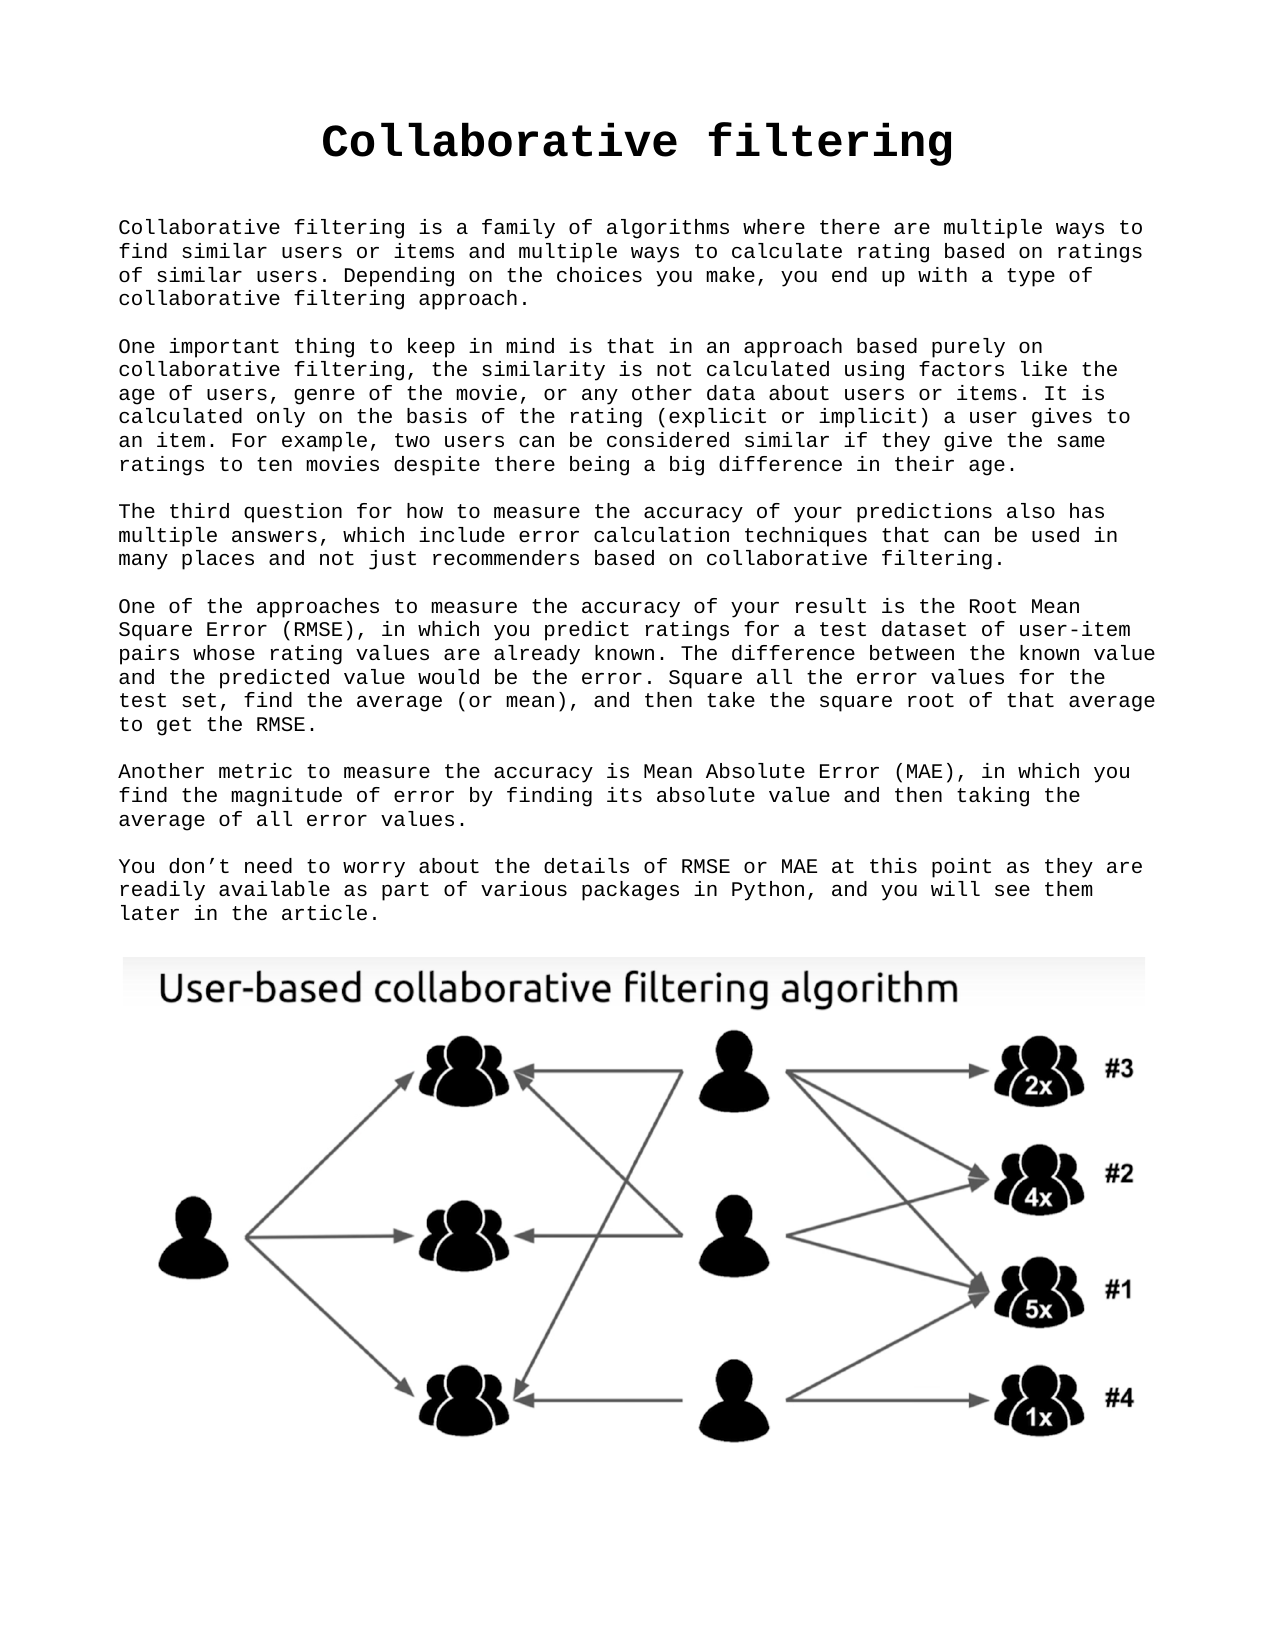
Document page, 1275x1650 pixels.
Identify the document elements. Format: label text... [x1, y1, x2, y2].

picture [122, 957, 1146, 1452]
text One of the approaches to measure the accuracy of your result is the Root Mean Square Error (RMSE), in which you predict ratings for a test dataset of user-item pairs whose rating values are already known. The difference between the known value and the predicted value would be the error. Square all the error values for the test set, find the average (or mean), and then take the square root of that average to get the RMSE. [118, 596, 1157, 738]
text One important thing to keep in mind is that in an approach based purely on collaborative filtering, the similarity is not calculated using factors like the age of users, genre of the movie, or any other data about users or items. It is calculated only on the basis of the rating (explicit or implicit) a user gives to an item. For example, two users can be considered similar if they give the same ratings to ten movies despite there being a big difference in their age. [118, 336, 1157, 477]
text Collaborative filtering is a family of algorithms where there are multiple ways to find similar users or items and multiple ways to calculate rating based on ratings of similar users. Depending on the choices you make, you end up with a type of collaborative filtering approach. [118, 217, 1157, 312]
text Collaborative filtering [118, 118, 1157, 170]
text Another metric to measure the accuracy is Mean Absolute Error (MAE), in which you find the magnitude of error by finding its absolute value and then taking the average of all error values. [118, 761, 1157, 832]
text The third question for how to measure the accuracy of your predictions also has multiple answers, which include error calculation techniques that can be used in many places and not just recommenders based on collaborative filtering. [118, 501, 1157, 572]
text You don’t need to worry about the details of RMSE or MAE at this point as they are readily available as part of various packages in Python, and you will see them later in the article. [118, 856, 1157, 927]
